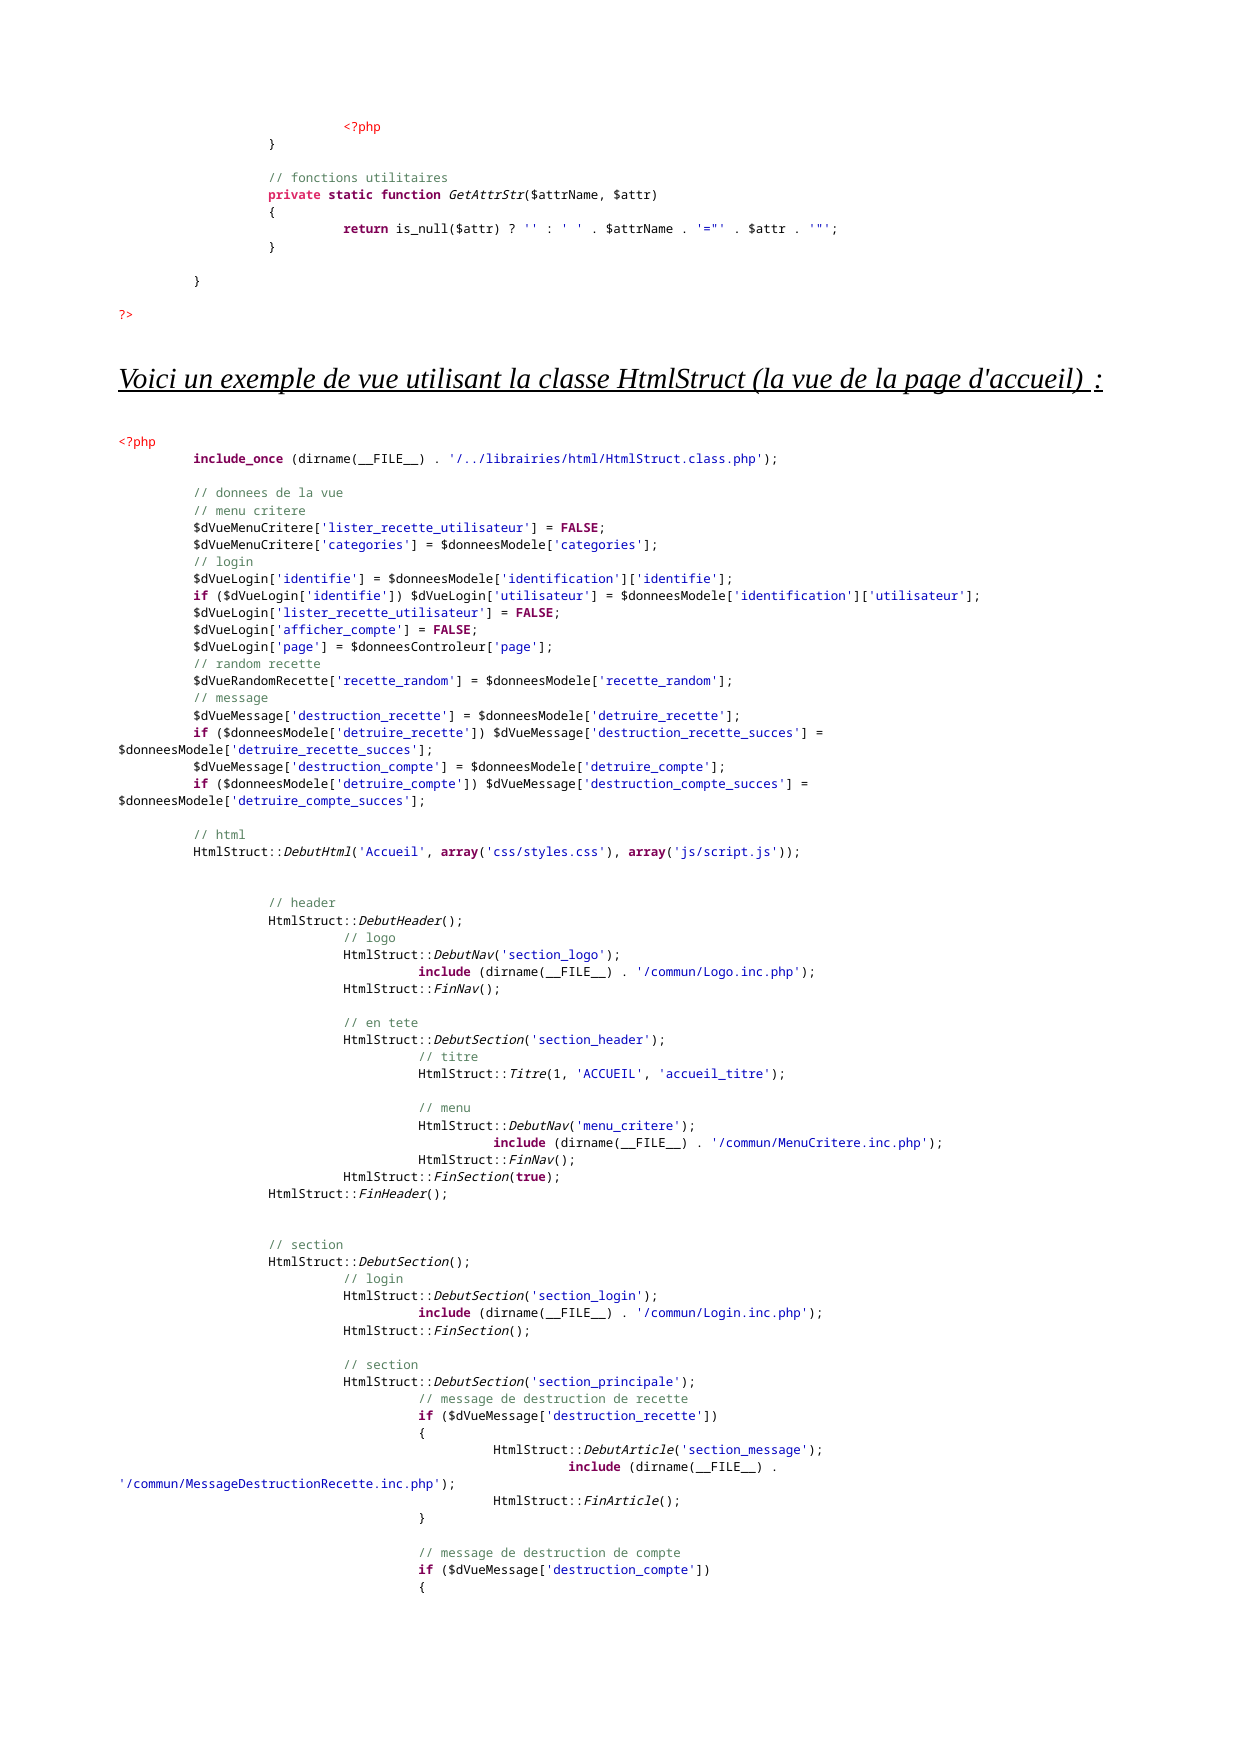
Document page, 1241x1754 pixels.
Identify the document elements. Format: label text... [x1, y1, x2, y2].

text // menu [118, 1099, 1122, 1117]
text if ($donneesModele['detruire_compte']) $dVueMessage['destruction_compte_succes'] = $donneesModele['detruire_compte_succes']; [118, 775, 1122, 809]
text $dVueMessage['destruction_recette'] = $donneesModele['detruire_recette']; [118, 707, 1122, 724]
text $dVueLogin['identifie'] = $donneesModele['identification']['identifie']; [118, 570, 1122, 587]
text include (dirname(__FILE__) . '/commun/Logo.inc.php'); [118, 963, 1122, 980]
text } [118, 1509, 1122, 1527]
text // section [118, 1356, 1122, 1373]
text // donnees de la vue [118, 484, 1122, 502]
text // message de destruction de recette [118, 1390, 1122, 1407]
text $dVueRandomRecette['recette_random'] = $donneesModele['recette_random']; [118, 672, 1122, 689]
text HtmlStruct::DebutSection(); [118, 1253, 1122, 1270]
text HtmlStruct::DebutNav('section_logo'); [118, 946, 1122, 963]
text } [118, 135, 1122, 152]
text // random recette [118, 655, 1122, 672]
text $dVueMessage['destruction_compte'] = $donneesModele['detruire_compte']; [118, 758, 1122, 775]
text private static function GetAttrStr($attrName, $attr) [118, 186, 1122, 203]
text // en tete [118, 1014, 1122, 1031]
text HtmlStruct::DebutSection('section_header'); [118, 1031, 1122, 1048]
text // section [118, 1236, 1122, 1253]
text // login [118, 553, 1122, 570]
text HtmlStruct::Titre(1, 'ACCUEIL', 'accueil_titre'); [118, 1065, 1122, 1082]
text // login [118, 1270, 1122, 1287]
text // message de destruction de compte [118, 1544, 1122, 1561]
text $dVueMenuCritere['lister_recette_utilisateur'] = FALSE; [118, 519, 1122, 536]
text include (dirname(__FILE__) . '/commun/MessageDestructionRecette.inc.php'); [118, 1458, 1122, 1492]
text } [118, 272, 1122, 289]
text // menu critere [118, 502, 1122, 519]
text { [118, 1578, 1122, 1595]
text Voici un exemple de vue utilisant la classe HtmlStruct (la vue de la page d'accueil) : [118, 361, 1122, 395]
text HtmlStruct::FinNav(); [118, 1151, 1122, 1168]
text ?> [118, 306, 1122, 323]
text $dVueLogin['lister_recette_utilisateur'] = FALSE; [118, 604, 1122, 621]
text // titre [118, 1048, 1122, 1065]
text HtmlStruct::DebutSection('section_principale'); [118, 1373, 1122, 1390]
text HtmlStruct::FinArticle(); [118, 1492, 1122, 1509]
text // html [118, 826, 1122, 843]
text HtmlStruct::FinSection(); [118, 1322, 1122, 1339]
text if ($donneesModele['detruire_recette']) $dVueMessage['destruction_recette_succes'] = $donneesModele['detruire_recette_succes']; [118, 724, 1122, 758]
text HtmlStruct::FinHeader(); [118, 1185, 1122, 1202]
text <?php [118, 118, 1122, 135]
text HtmlStruct::DebutNav('menu_critere'); [118, 1117, 1122, 1134]
text // logo [118, 929, 1122, 946]
text // message [118, 689, 1122, 707]
text include_once (dirname(__FILE__) . '/../librairies/html/HtmlStruct.class.php'); [118, 450, 1122, 467]
text $dVueMenuCritere['categories'] = $donneesModele['categories']; [118, 536, 1122, 553]
text { [118, 203, 1122, 221]
text HtmlStruct::FinSection(true); [118, 1168, 1122, 1185]
text include (dirname(__FILE__) . '/commun/MenuCritere.inc.php'); [118, 1134, 1122, 1151]
text if ($dVueLogin['identifie']) $dVueLogin['utilisateur'] = $donneesModele['identification']['utilisateur']; [118, 587, 1122, 604]
text include (dirname(__FILE__) . '/commun/Login.inc.php'); [118, 1304, 1122, 1322]
text { [118, 1424, 1122, 1441]
text } [118, 238, 1122, 255]
text HtmlStruct::DebutHtml('Accueil', array('css/styles.css'), array('js/script.js')); [118, 843, 1122, 860]
text $dVueLogin['page'] = $donneesControleur['page']; [118, 638, 1122, 655]
text return is_null($attr) ? '' : ' ' . $attrName . '="' . $attr . '"'; [118, 221, 1122, 238]
text // fonctions utilitaires [118, 169, 1122, 186]
text $dVueLogin['afficher_compte'] = FALSE; [118, 621, 1122, 638]
text HtmlStruct::DebutSection('section_login'); [118, 1287, 1122, 1304]
text HtmlStruct::DebutHeader(); [118, 912, 1122, 929]
text // header [118, 894, 1122, 912]
text if ($dVueMessage['destruction_compte']) [118, 1561, 1122, 1578]
text HtmlStruct::DebutArticle('section_message'); [118, 1441, 1122, 1458]
text HtmlStruct::FinNav(); [118, 980, 1122, 997]
text if ($dVueMessage['destruction_recette']) [118, 1407, 1122, 1424]
text <?php [118, 433, 1122, 450]
